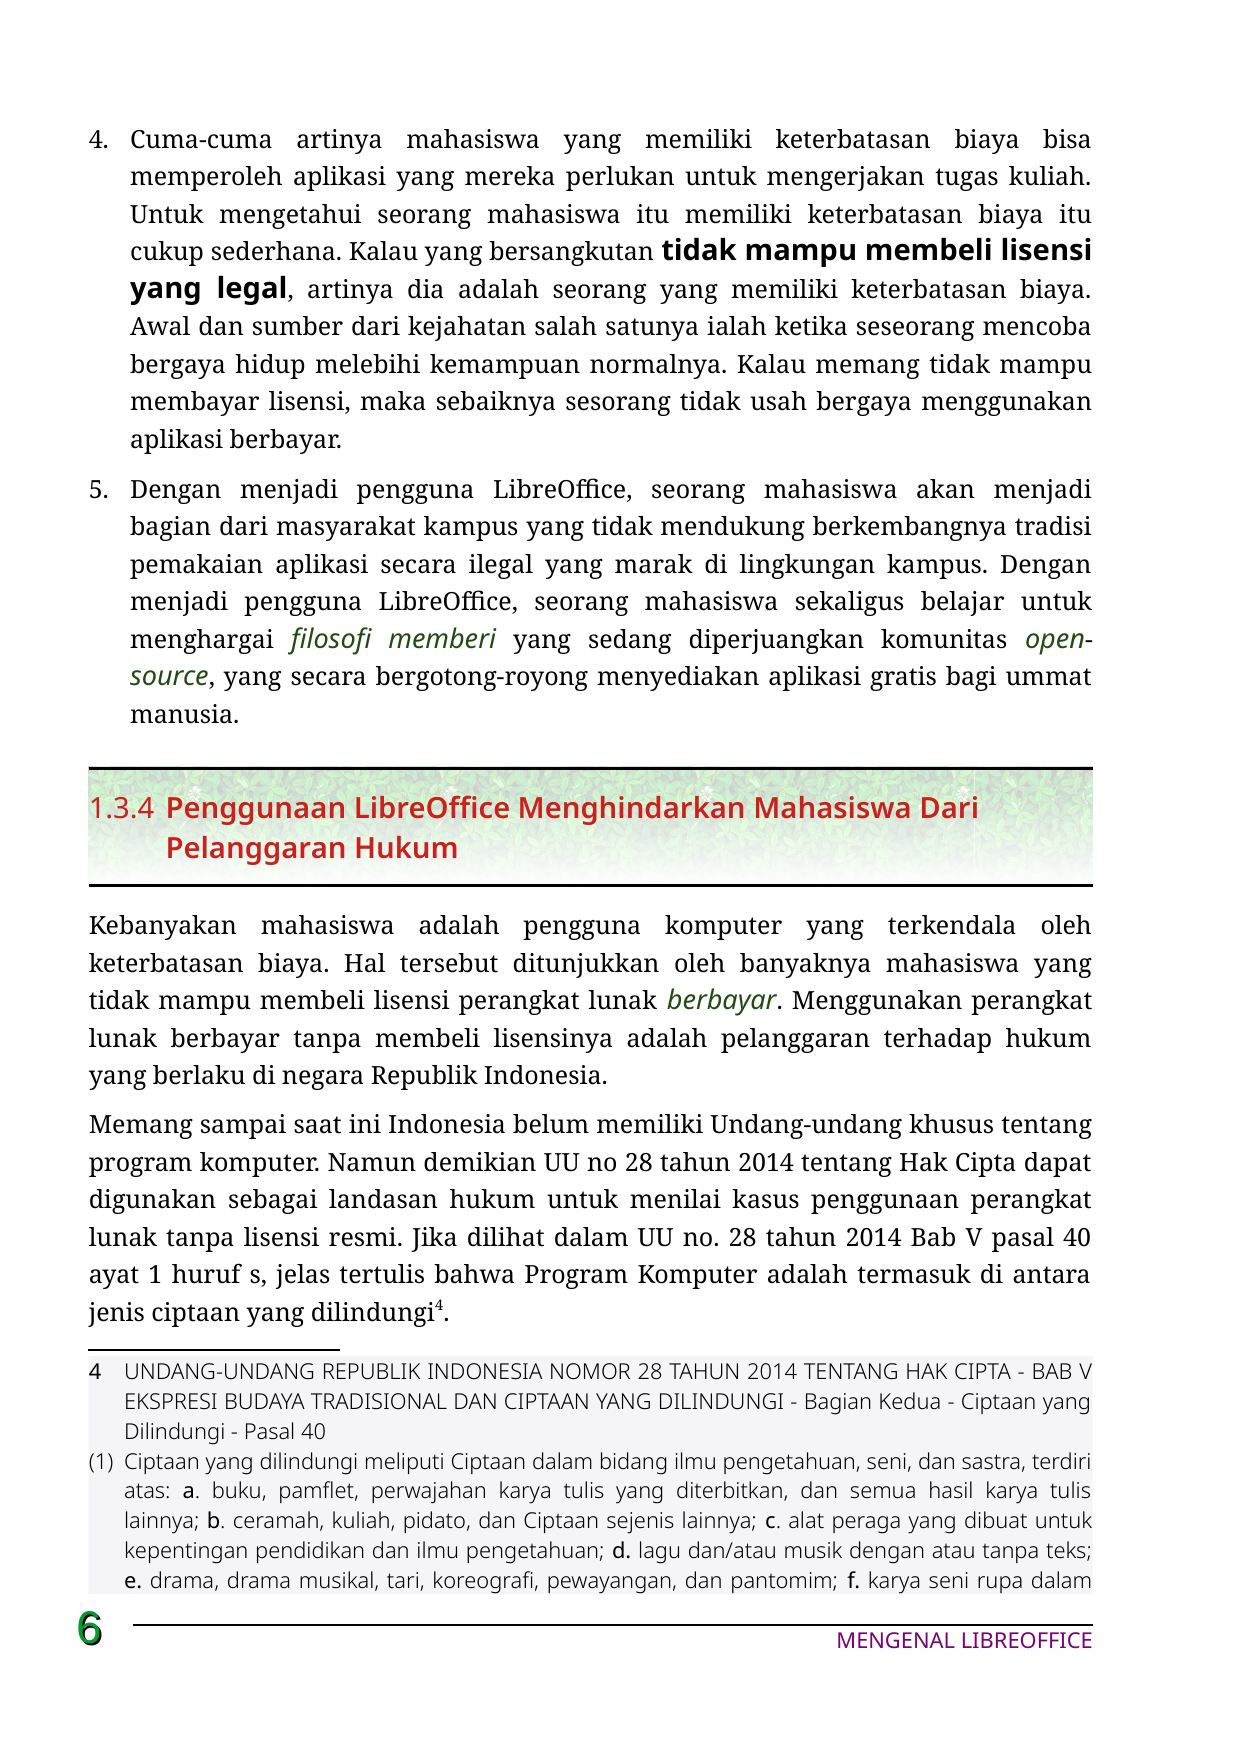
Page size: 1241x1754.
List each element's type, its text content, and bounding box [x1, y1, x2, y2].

list Dengan menjadi pengguna LibreOffice, seorang mahasiswa akan menjadi bagian dari masyarakat kampus yang tidak mendukung berkembangnya tradisi pemakaian aplikasi secara ilegal yang marak di lingkungan kampus. Dengan menjadi pengguna LibreOffice, seorang mahasiswa sekaligus belajar untuk menghargai filosofi memberi yang sedang diperjuangkan komunitas open-source, yang secara bergotong-royong menyediakan aplikasi gratis bagi ummat manusia. [88, 468, 1093, 731]
list Cuma-cuma artinya mahasiswa yang memiliki keterbatasan biaya bisa memperoleh aplikasi yang mereka perlukan untuk mengerjakan tugas kuliah. Untuk mengetahui seorang mahasiswa itu memiliki keterbatasan biaya itu cukup sederhana. Kalau yang bersangkutan tidak mampu membeli lisensi yang legal, artinya dia adalah seorang yang memiliki keterbatasan biaya. Awal dan sumber dari kejahatan salah satunya ialah ketika seseorang mencoba bergaya hidup melebihi kemampuan normalnya. Kalau memang tidak mampu membayar lisensi, maka sebaiknya sesorang tidak usah bergaya menggunakan aplikasi berbayar. [88, 118, 1093, 456]
text Kebanyakan mahasiswa adalah pengguna komputer yang terkendala oleh keterbatasan biaya. Hal tersebut ditunjukkan oleh banyaknya mahasiswa yang tidak mampu membeli lisensi perangkat lunak berbayar. Menggunakan perangkat lunak berbayar tanpa membeli lisensinya adalah pelanggaran terhadap hukum yang berlaku di negara Republik Indonesia. [88, 905, 1093, 1092]
text UNDANG-UNDANG REPUBLIK INDONESIA NOMOR 28 TAHUN 2014 TENTANG HAK CIPTA - BAB V EKSPRESI BUDAYA TRADISIONAL DAN CIPTAAN YANG DILINDUNGI - Bagian Kedua - Ciptaan yang Dilindungi - Pasal 40 [88, 1356, 1093, 1446]
text (1) Ciptaan yang dilindungi meliputi Ciptaan dalam bidang ilmu pengetahuan, seni, dan sastra, terdiri atas: a. buku, pamflet, perwajahan karya tulis yang diterbitkan, dan semua hasil karya tulis lainnya; b. ceramah, kuliah, pidato, dan Ciptaan sejenis lainnya; c. alat peraga yang dibuat untuk kepentingan pendidikan dan ilmu pengetahuan; d. lagu dan/atau musik dengan atau tanpa teks; e. drama, drama musikal, tari, koreografi, pewayangan, dan pantomim; f. karya seni rupa dalam [88, 1446, 1093, 1594]
text Memang sampai saat ini Indonesia belum memiliki Undang-undang khusus tentang program komputer. Namun demikian UU no 28 tahun 2014 tentang Hak Cipta dapat digunakan sebagai landasan hukum untuk menilai kasus penggunaan perangkat lunak tanpa lisensi resmi. Jika dilihat dalam UU no. 28 tahun 2014 Bab V pasal 40 ayat 1 huruf s, jelas tertulis bahwa Program Komputer adalah termasuk di antara jenis ciptaan yang dilindungi. [88, 1104, 1093, 1329]
